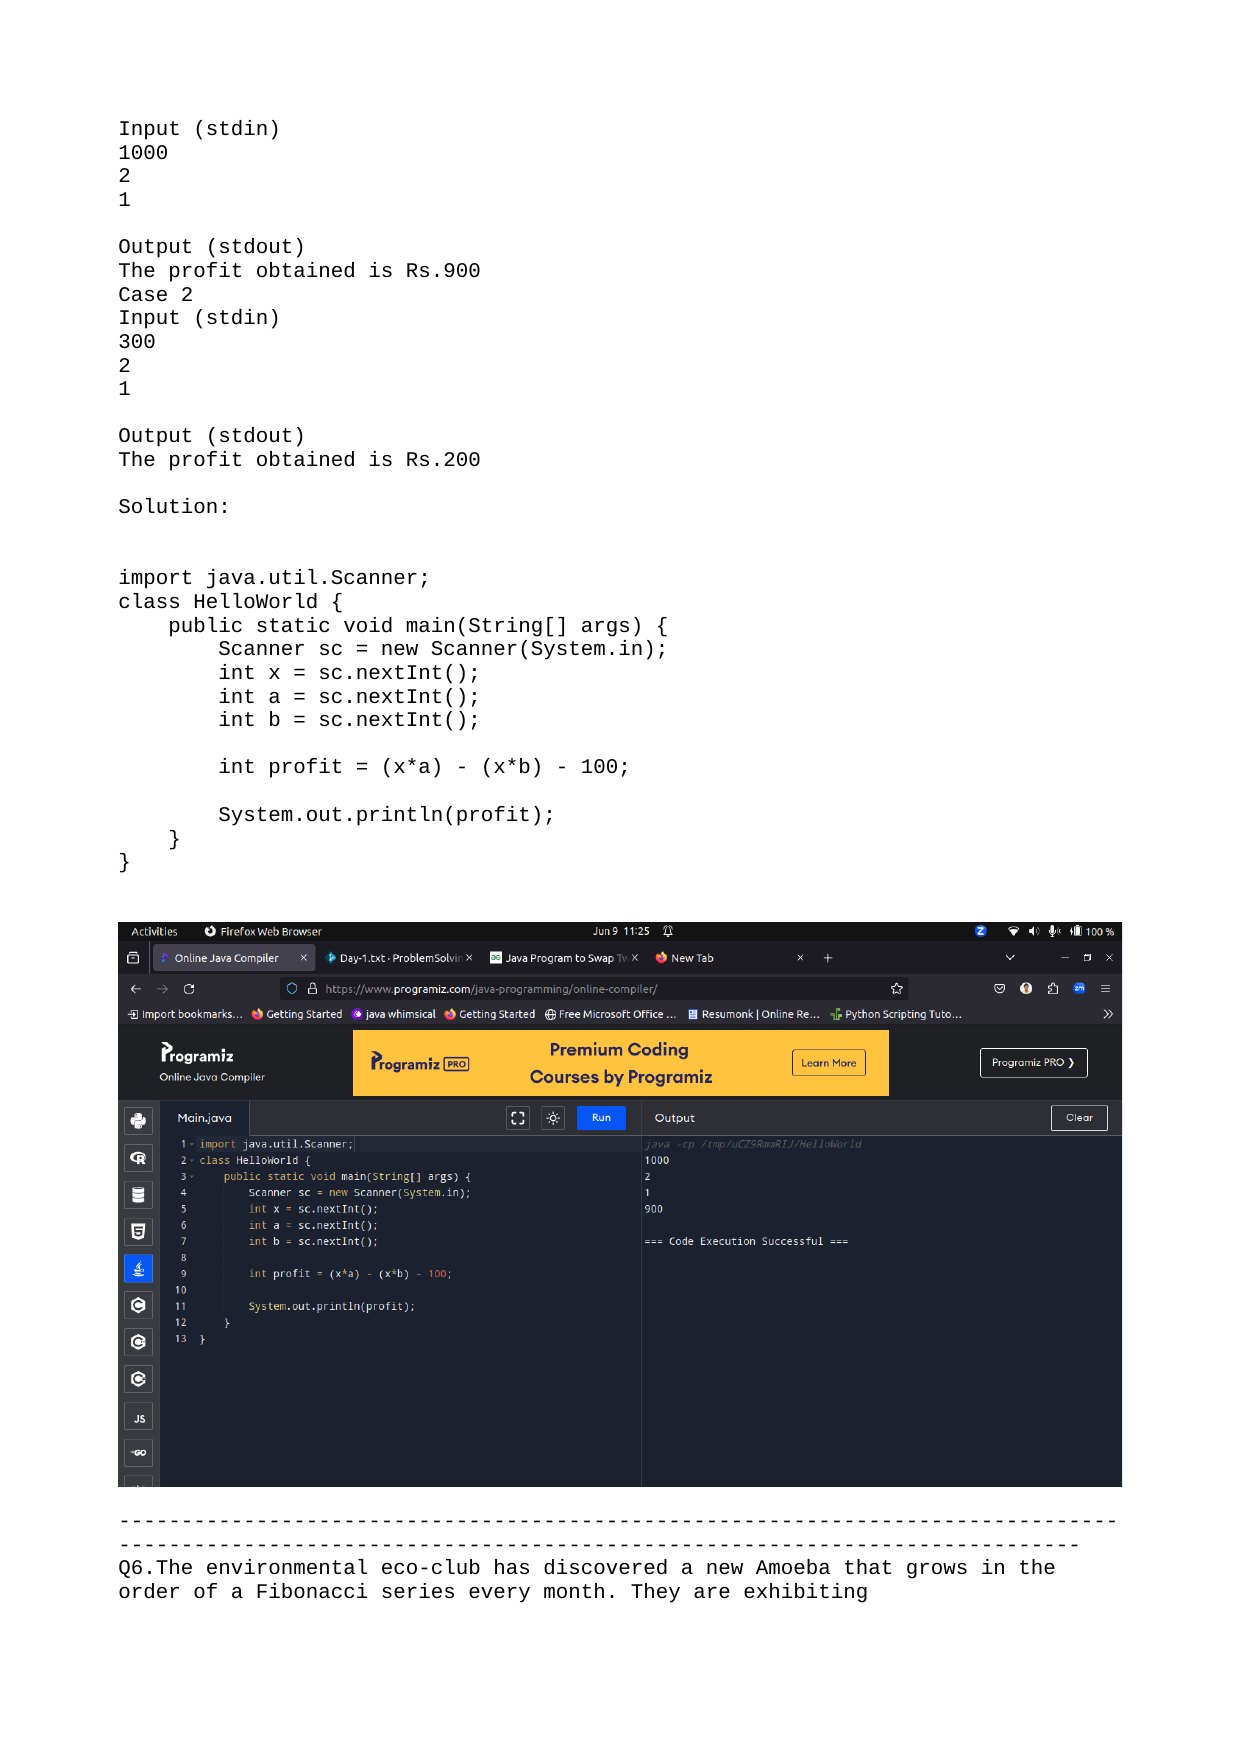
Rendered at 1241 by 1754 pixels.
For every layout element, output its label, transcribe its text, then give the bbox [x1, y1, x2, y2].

text Output (stdout) [118, 426, 1122, 449]
text int x = sc.nextInt(); [118, 662, 1122, 686]
text } [118, 851, 1122, 875]
text } [118, 827, 1122, 851]
text Output (stdout) [118, 236, 1122, 260]
text int b = sc.nextInt(); [118, 709, 1122, 733]
text Input (stdin) [118, 118, 1122, 142]
text The profit obtained is Rs.200 [118, 449, 1122, 473]
text Input (stdin) [118, 307, 1122, 331]
text Case 2 [118, 284, 1122, 307]
text 2 [118, 354, 1122, 378]
text public static void main(String[] args) { [118, 615, 1122, 638]
text System.out.println(profit); [118, 804, 1122, 827]
picture [118, 922, 1123, 1487]
text 300 [118, 331, 1122, 354]
text 1 [118, 378, 1122, 402]
text Scanner sc = new Scanner(System.in); [118, 638, 1122, 662]
text 1 [118, 189, 1122, 213]
text Solution: [118, 496, 1122, 520]
text import java.util.Scanner; [118, 567, 1122, 591]
text 1000 [118, 142, 1122, 165]
text 2 [118, 165, 1122, 189]
text class HelloWorld { [118, 591, 1122, 615]
text The profit obtained is Rs.900 [118, 260, 1122, 284]
text Q6.The environmental eco-club has discovered a new Amoeba that grows in the order of a Fibonacci series every month. They are exhibiting [118, 1557, 1122, 1605]
text int profit = (x*a) - (x*b) - 100; [118, 757, 1122, 780]
text int a = sc.nextInt(); [118, 686, 1122, 709]
text ------------------------------------------------------------------------------------------------------------------------------------------------------------- [118, 1510, 1122, 1557]
